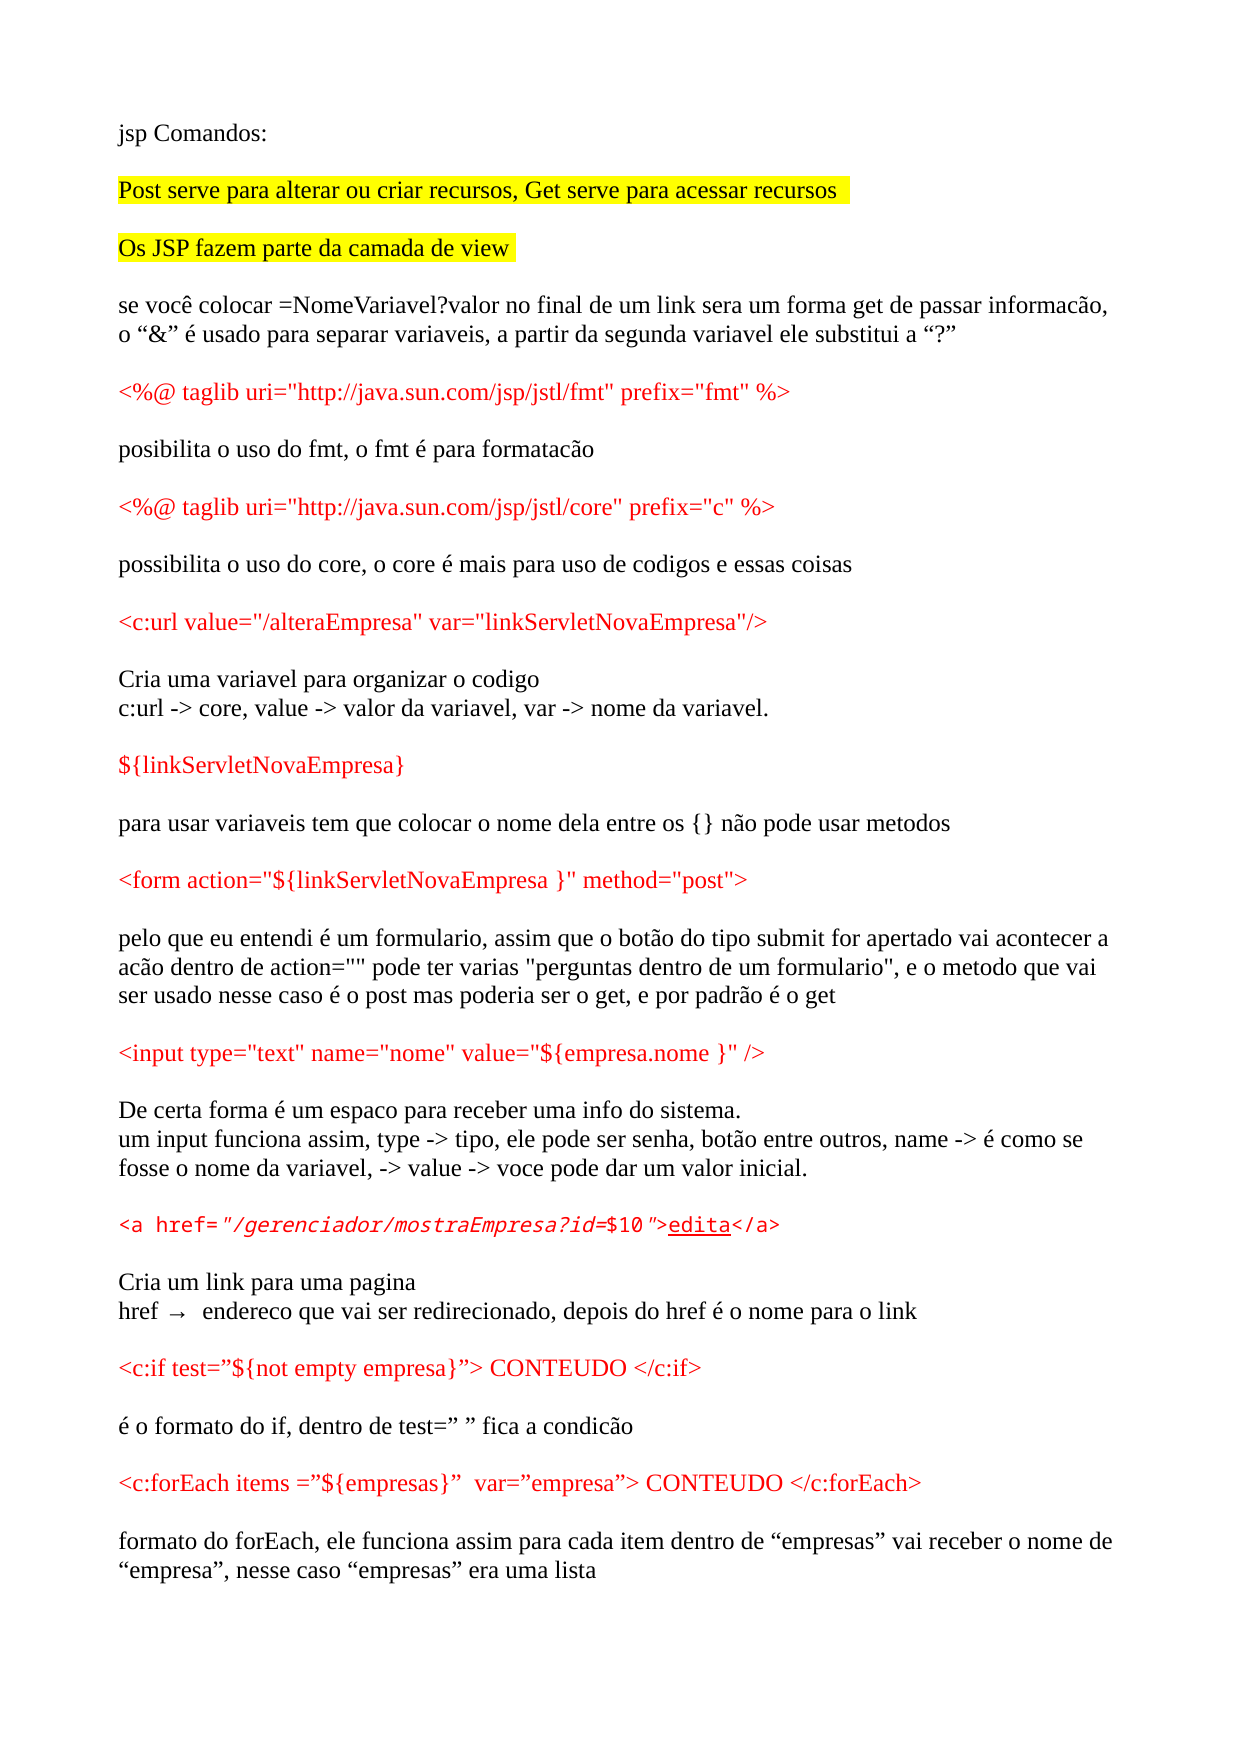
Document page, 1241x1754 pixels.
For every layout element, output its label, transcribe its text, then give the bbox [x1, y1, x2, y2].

text c:url -> core, value -> valor da variavel, var -> nome da variavel. [118, 693, 1122, 722]
text posibilita o uso do fmt, o fmt é para formatacão [118, 434, 1122, 463]
text para usar variaveis tem que colocar o nome dela entre os {} não pode usar metodos [118, 808, 1122, 837]
text De certa forma é um espaco para receber uma info do sistema. [118, 1096, 1122, 1124]
text <%@ taglib uri="http://java.sun.com/jsp/jstl/fmt" prefix="fmt" %> [118, 377, 1122, 406]
text <%@ taglib uri="http://java.sun.com/jsp/jstl/core" prefix="c" %> [118, 492, 1122, 521]
text Cria uma variavel para organizar o codigo [118, 664, 1122, 693]
text possibilita o uso do core, o core é mais para uso de codigos e essas coisas [118, 549, 1122, 578]
text Os JSP fazem parte da camada de view [118, 233, 1122, 262]
text <c:url value="/alteraEmpresa" var="linkServletNovaEmpresa"/> [118, 607, 1122, 636]
text é o formato do if, dentro de test=” ” fica a condicão [118, 1411, 1122, 1440]
text <c:forEach items =”${empresas}” var=”empresa”> CONTEUDO </c:forEach> [118, 1468, 1122, 1497]
text Post serve para alterar ou criar recursos, Get serve para acessar recursos [118, 176, 1122, 204]
text <input type="text" name="nome" value="${empresa.nome }" /> [118, 1038, 1122, 1067]
text ${linkServletNovaEmpresa} [118, 751, 1122, 779]
text se você colocar =NomeVariavel?valor no final de um link sera um forma get de passar informacão, o “&” é usado para separar variaveis, a partir da segunda variavel ele substitui a “?” [118, 291, 1122, 348]
text href → endereco que vai ser redirecionado, depois do href é o nome para o link [118, 1296, 1122, 1325]
text <a href="/gerenciador/mostraEmpresa?id=$10">edita</a> [118, 1210, 1122, 1239]
text jsp Comandos: [118, 118, 1122, 147]
text pelo que eu entendi é um formulario, assim que o botão do tipo submit for apertado vai acontecer a acão dentro de action="" pode ter varias "perguntas dentro de um formulario", e o metodo que vai ser usado nesse caso é o post mas poderia ser o get, e por padrão é o get [118, 923, 1122, 1009]
text Cria um link para uma pagina [118, 1267, 1122, 1296]
text <form action="${linkServletNovaEmpresa }" method="post"> [118, 866, 1122, 894]
text <c:if test=”${not empty empresa}”> CONTEUDO </c:if> [118, 1353, 1122, 1382]
text um input funciona assim, type -> tipo, ele pode ser senha, botão entre outros, name -> é como se fosse o nome da variavel, -> value -> voce pode dar um valor inicial. [118, 1124, 1122, 1182]
text formato do forEach, ele funciona assim para cada item dentro de “empresas” vai receber o nome de “empresa”, nesse caso “empresas” era uma lista [118, 1526, 1122, 1583]
